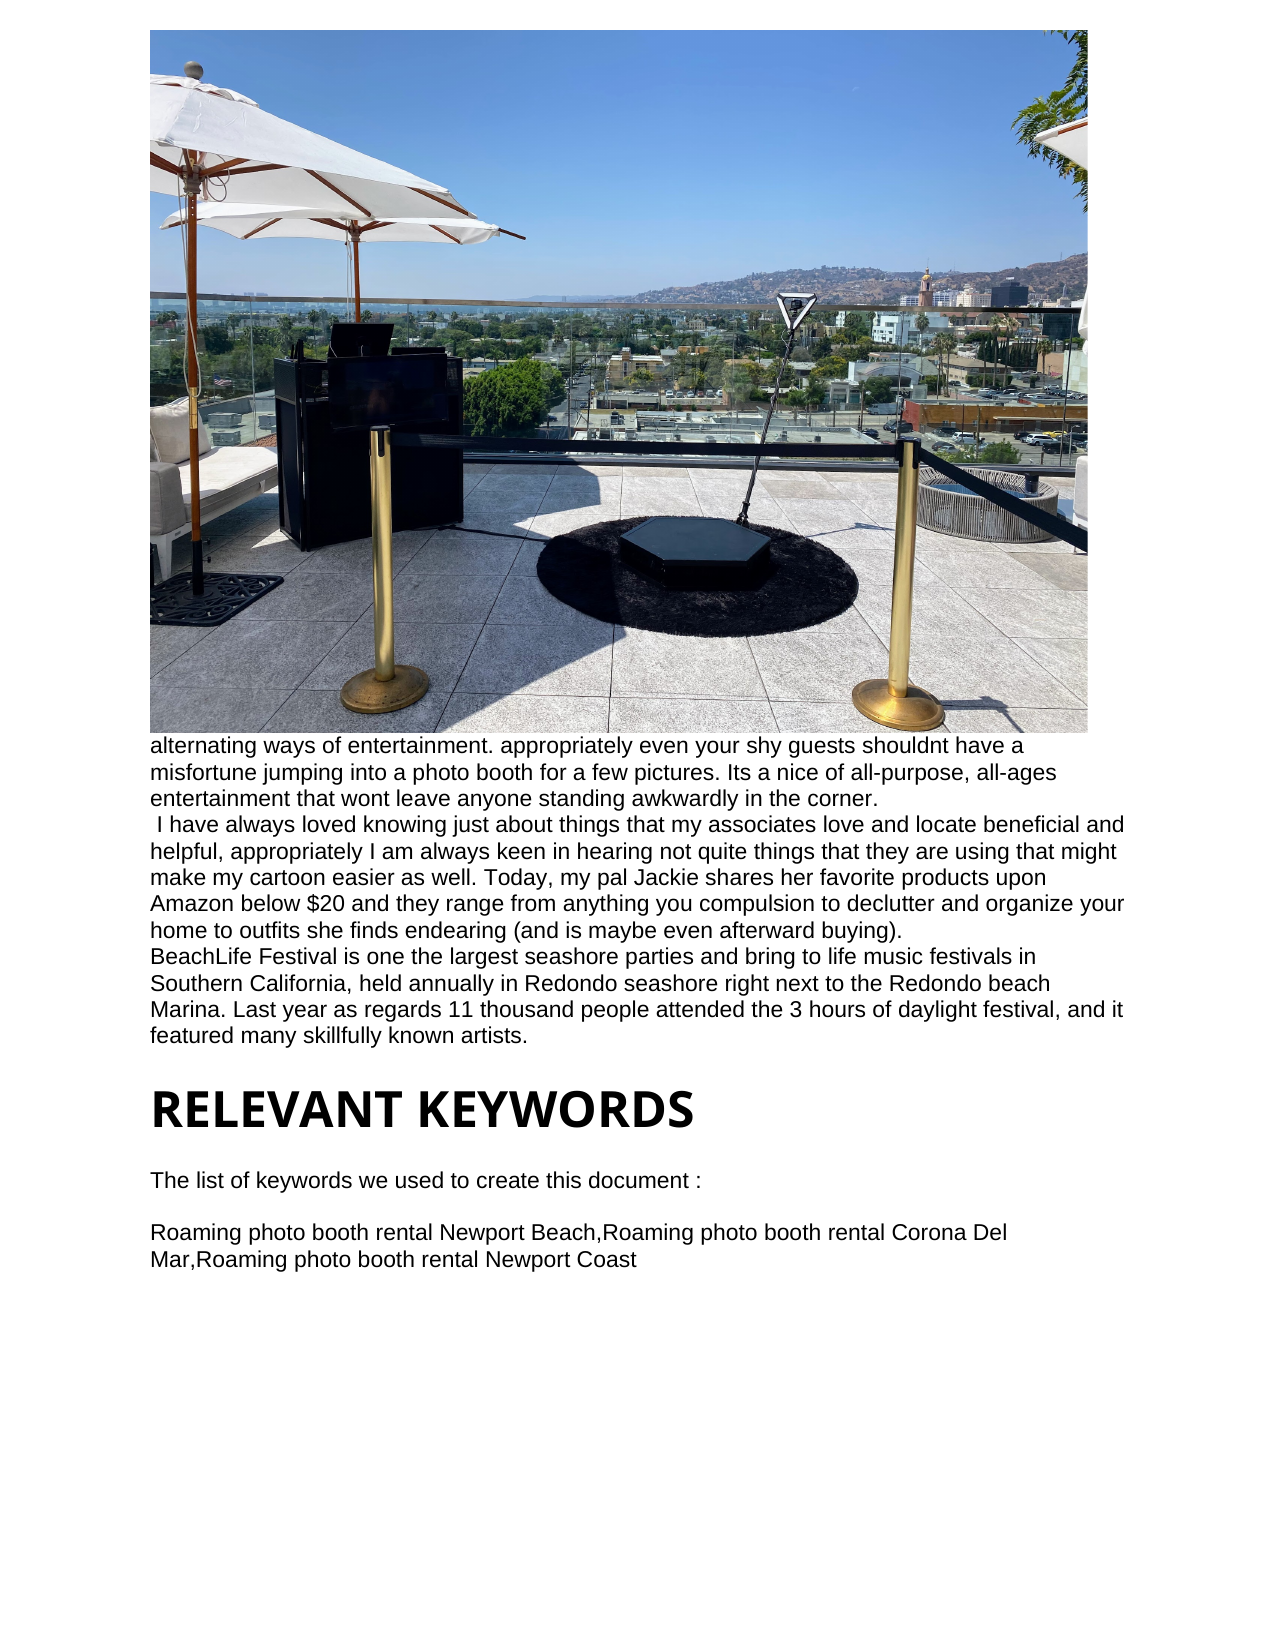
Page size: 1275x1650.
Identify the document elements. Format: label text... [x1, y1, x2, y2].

text BeachLife Festival is one the largest seashore parties and bring to life music festivals in Southern California, held annually in Redondo seashore right next to the Redondo beach Marina. Last year as regards 11 thousand people attended the 3 hours of daylight festival, and it featured many skillfully known artists. [150, 943, 1125, 1048]
text alternating ways of entertainment. appropriately even your shy guests shouldnt have a misfortune jumping into a photo booth for a few pictures. Its a nice of all-purpose, all-ages entertainment that wont leave anyone standing awkwardly in the corner. [150, 732, 1125, 811]
text The list of keywords we used to create this document : [150, 1167, 1125, 1193]
subtitle RELEVANT KEYWORDS [150, 1073, 1125, 1142]
text Roaming photo booth rental Newport Beach,Roaming photo booth rental Corona Del Mar,Roaming photo booth rental Newport Coast [150, 1219, 1125, 1272]
text I have always loved knowing just about things that my associates love and locate beneficial and helpful, appropriately I am always keen in hearing not quite things that they are using that might make my cartoon easier as well. Today, my pal Jackie shares her favorite products upon Amazon below $20 and they range from anything you compulsion to declutter and organize your home to outfits she finds endearing (and is maybe even afterward buying). [150, 811, 1125, 943]
picture [150, 30, 1088, 733]
